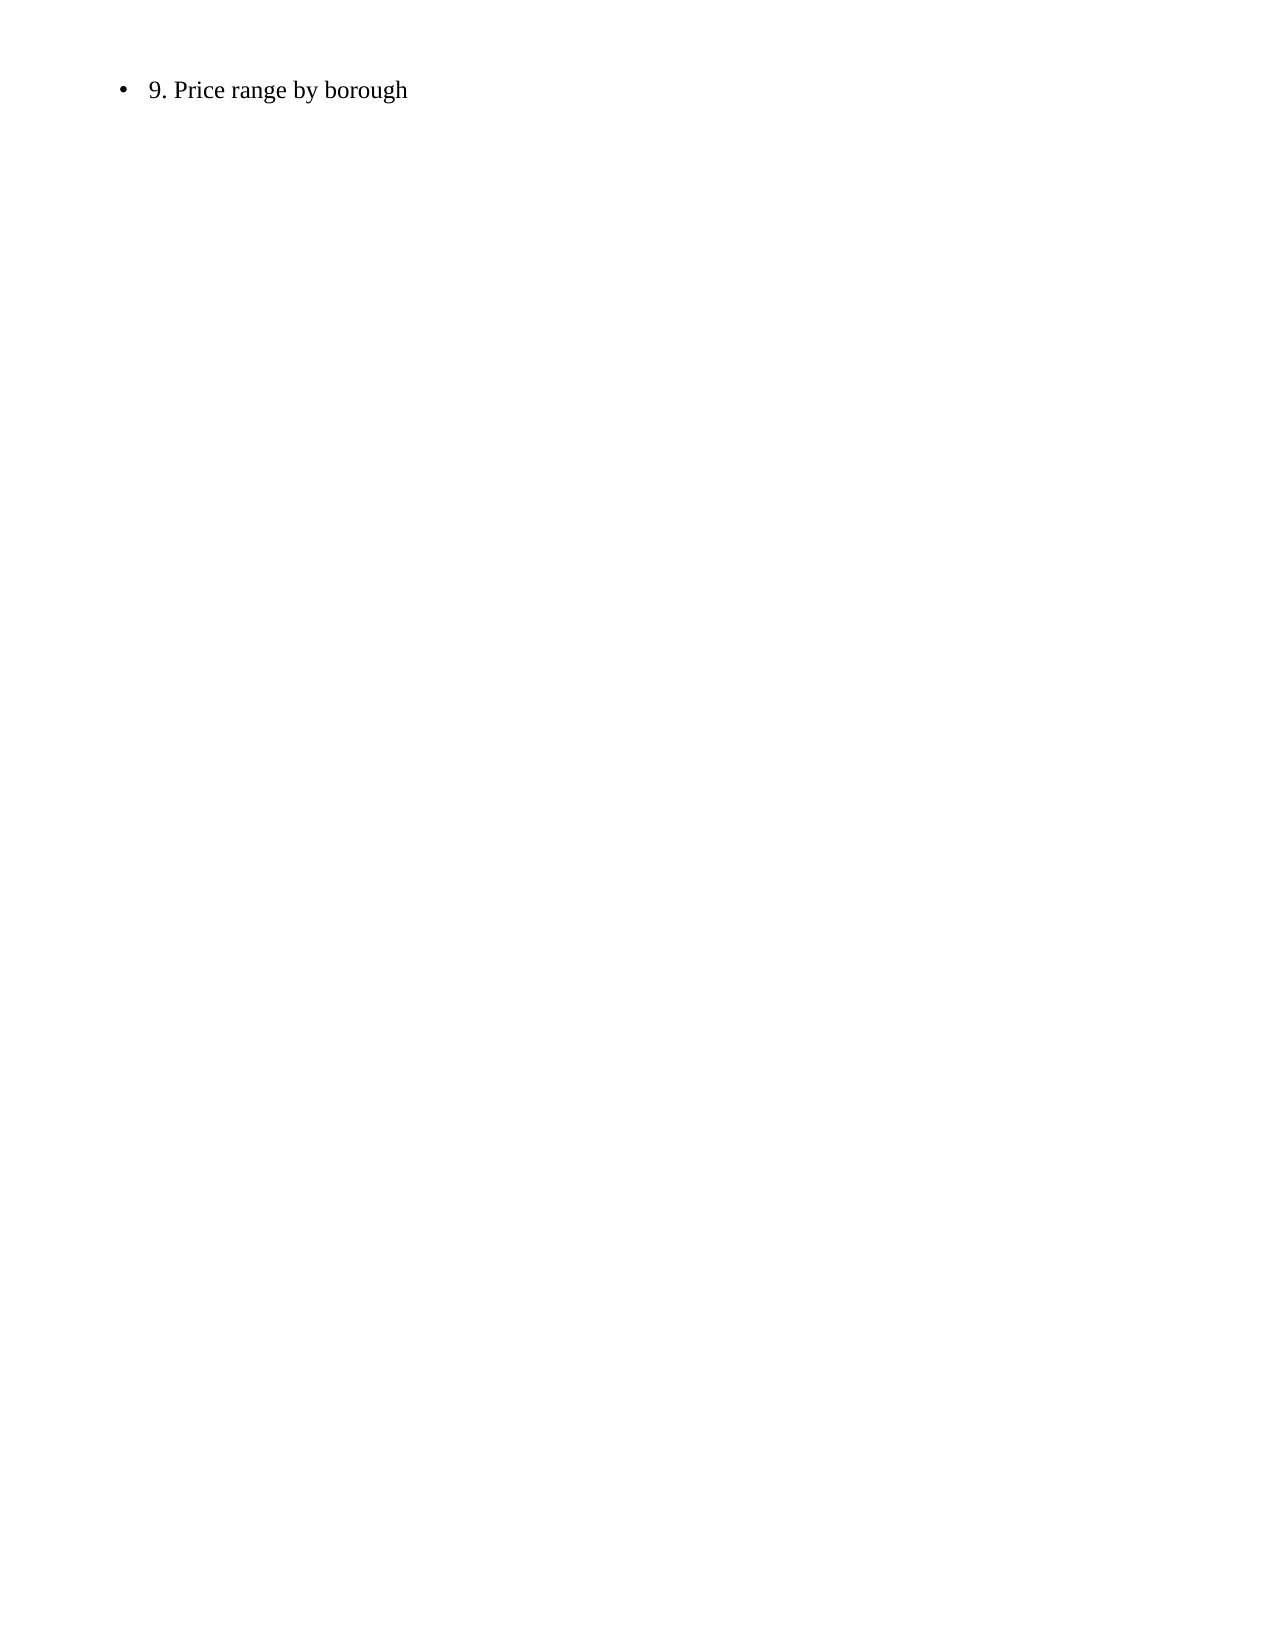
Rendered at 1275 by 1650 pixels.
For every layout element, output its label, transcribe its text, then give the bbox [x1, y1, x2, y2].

list 9. Price range by borough [119, 75, 1200, 104]
